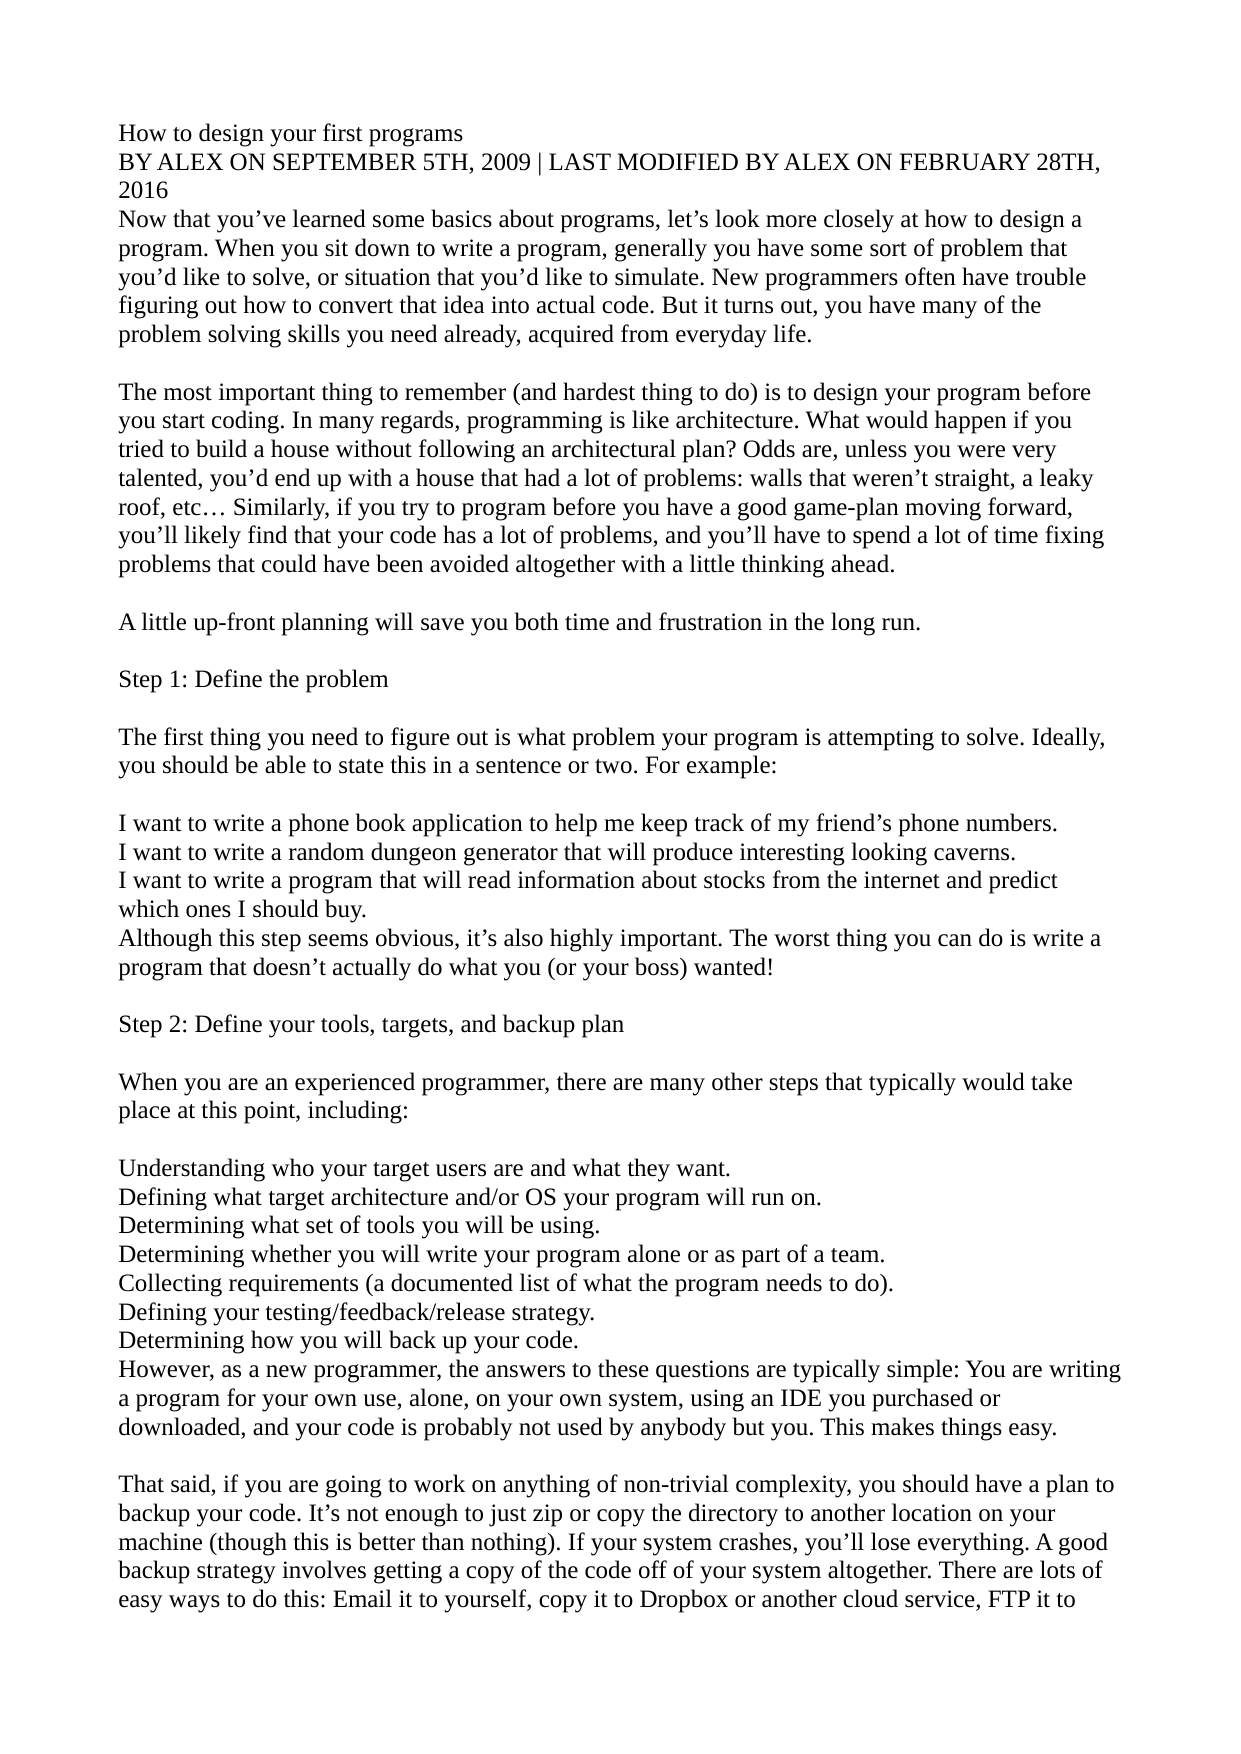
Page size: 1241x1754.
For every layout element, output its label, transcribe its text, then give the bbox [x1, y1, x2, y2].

text Understanding who your target users are and what they want. [118, 1153, 1122, 1182]
text I want to write a phone book application to help me keep track of my friend’s phone numbers. [118, 808, 1122, 837]
text Step 2: Define your tools, targets, and backup plan [118, 1009, 1122, 1038]
text How to design your first programs [118, 118, 1122, 147]
text When you are an experienced programmer, there are many other steps that typically would take place at this point, including: [118, 1067, 1122, 1124]
text Defining your testing/feedback/release strategy. [118, 1297, 1122, 1326]
text Determining how you will back up your code. [118, 1326, 1122, 1354]
text That said, if you are going to work on anything of non-trivial complexity, you should have a plan to backup your code. It’s not enough to just zip or copy the directory to another location on your machine (though this is better than nothing). If your system crashes, you’ll lose everything. A good backup strategy involves getting a copy of the code off of your system altogether. There are lots of easy ways to do this: Email it to yourself, copy it to Dropbox or another cloud service, FTP it to [118, 1469, 1122, 1613]
text Now that you’ve learned some basics about programs, let’s look more closely at how to design a program. When you sit down to write a program, generally you have some sort of problem that you’d like to solve, or situation that you’d like to simulate. New programmers often have trouble figuring out how to convert that idea into actual code. But it turns out, you have many of the problem solving skills you need already, acquired from everyday life. [118, 204, 1122, 348]
text Although this step seems obvious, it’s also highly important. The worst thing you can do is write a program that doesn’t actually do what you (or your boss) wanted! [118, 923, 1122, 981]
text Determining what set of tools you will be using. [118, 1211, 1122, 1239]
text BY ALEX ON SEPTEMBER 5TH, 2009 | LAST MODIFIED BY ALEX ON FEBRUARY 28TH, 2016 [118, 147, 1122, 204]
text However, as a new programmer, the answers to these questions are typically simple: You are writing a program for your own use, alone, on your own system, using an IDE you purchased or downloaded, and your code is probably not used by anybody but you. This makes things easy. [118, 1354, 1122, 1441]
text The first thing you need to figure out is what problem your program is attempting to solve. Ideally, you should be able to state this in a sentence or two. For example: [118, 722, 1122, 779]
text Defining what target architecture and/or OS your program will run on. [118, 1182, 1122, 1211]
text Determining whether you will write your program alone or as part of a team. [118, 1239, 1122, 1268]
text Collecting requirements (a documented list of what the program needs to do). [118, 1268, 1122, 1297]
text I want to write a program that will read information about stocks from the internet and predict which ones I should buy. [118, 866, 1122, 923]
text I want to write a random dungeon generator that will produce interesting looking caverns. [118, 837, 1122, 866]
text Step 1: Define the problem [118, 664, 1122, 693]
text A little up-front planning will save you both time and frustration in the long run. [118, 607, 1122, 636]
text The most important thing to remember (and hardest thing to do) is to design your program before you start coding. In many regards, programming is like architecture. What would happen if you tried to build a house without following an architectural plan? Odds are, unless you were very talented, you’d end up with a house that had a lot of problems: walls that weren’t straight, a leaky roof, etc… Similarly, if you try to program before you have a good game-plan moving forward, you’ll likely find that your code has a lot of problems, and you’ll have to spend a lot of time fixing problems that could have been avoided altogether with a little thinking ahead. [118, 377, 1122, 578]
